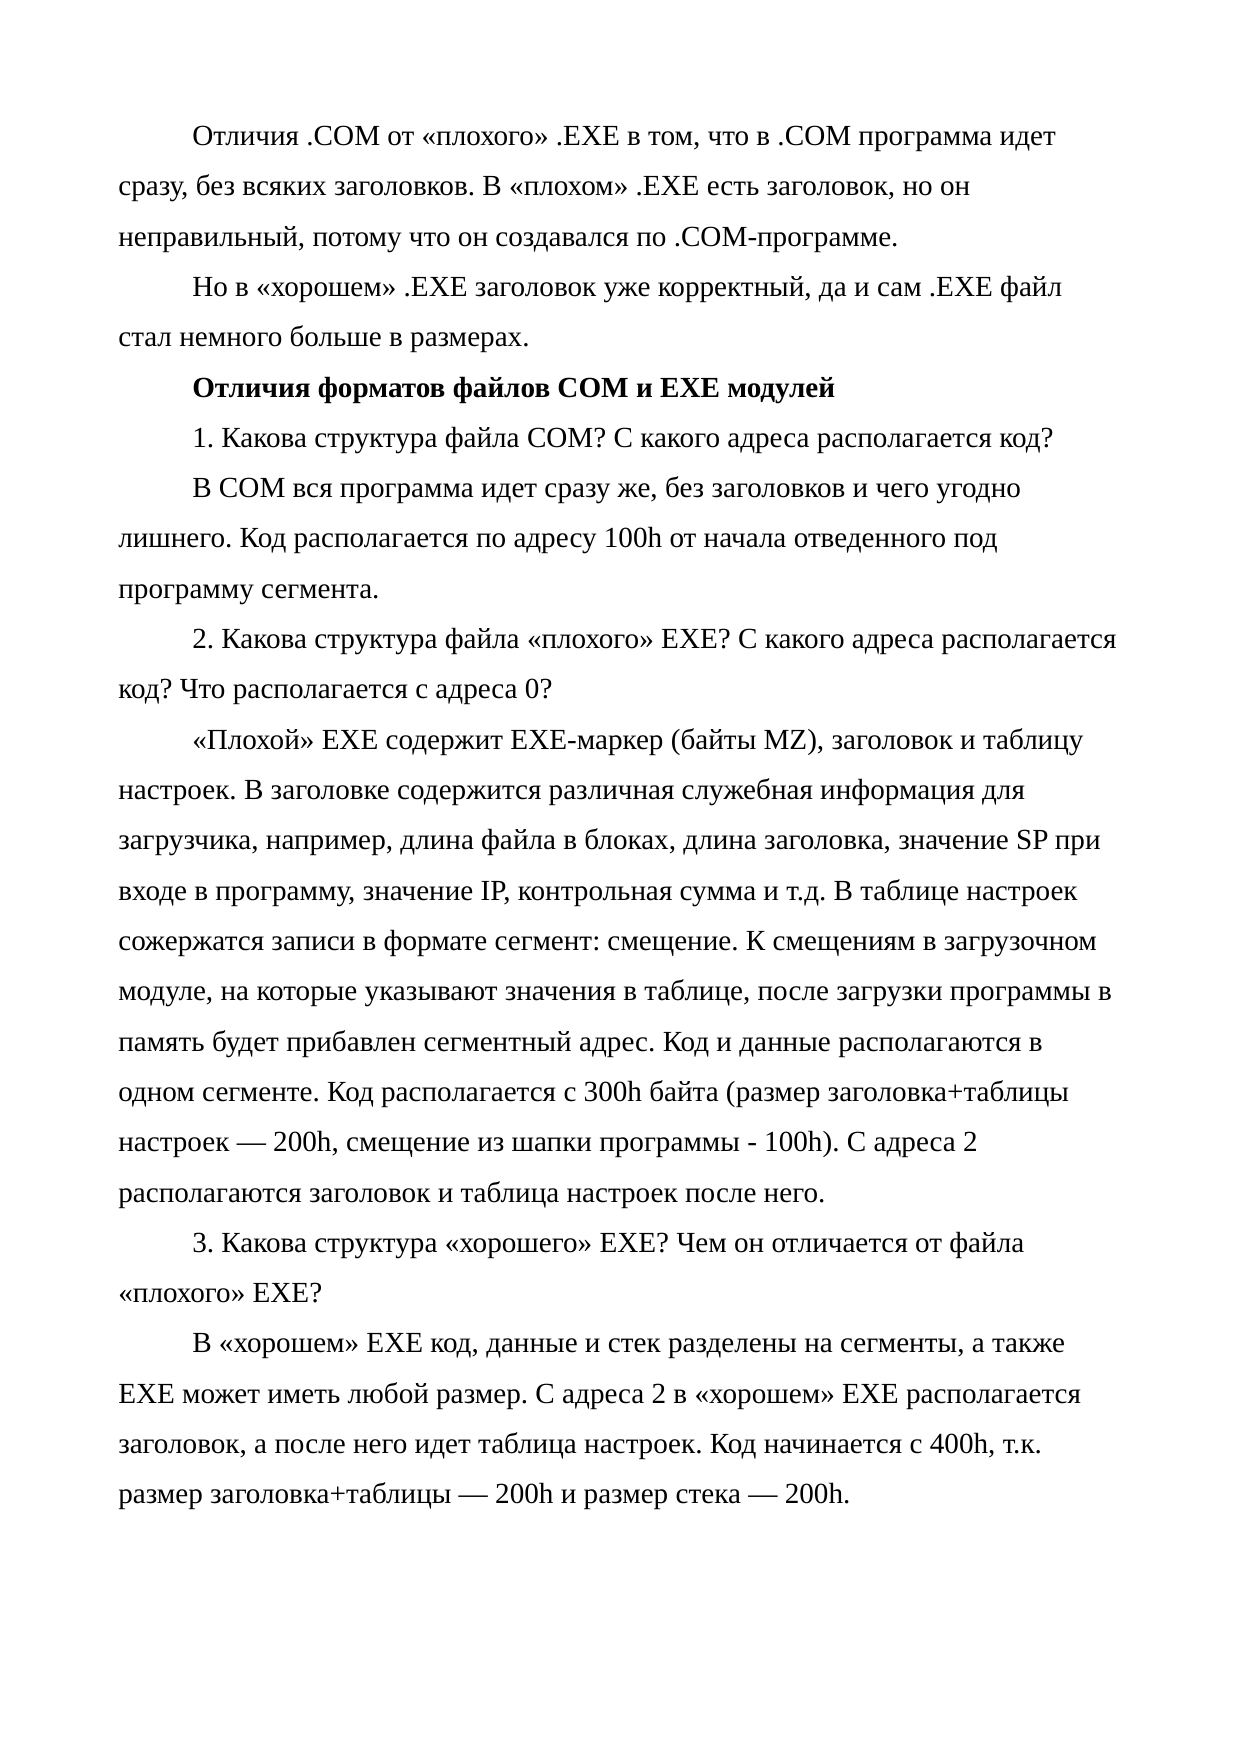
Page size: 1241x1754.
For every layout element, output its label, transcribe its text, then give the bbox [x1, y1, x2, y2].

text В COM вся программа идет сразу же, без заголовков и чего угодно лишнего. Код располагается по адресу 100h от начала отведенного под программу сегмента. [118, 470, 1122, 604]
text 2. Какова структура файла «плохого» EXE? С какого адреса располагается код? Что располагается с адреса 0? [118, 621, 1122, 705]
text Отличия .COM от «плохого» .EXE в том, что в .COM программа идет сразу, без всяких заголовков. В «плохом» .EXE есть заголовок, но он неправильный, потому что он создавался по .COM-программе. [118, 118, 1122, 252]
text В «хорошем» EXE код, данные и стек разделены на сегменты, а также EXE может иметь любой размер. С адреса 2 в «хорошем» EXE располагается заголовок, а после него идет таблица настроек. Код начинается с 400h, т.к. размер заголовка+таблицы — 200h и размер стека — 200h. [118, 1326, 1122, 1510]
text Отличия форматов файлов COM и EXE модулей [118, 370, 1122, 403]
text 3. Какова структура «хорошего» EXE? Чем он отличается от файла «плохого» EXE? [118, 1225, 1122, 1309]
text 1. Какова структура файла COM? С какого адреса располагается код? [118, 420, 1122, 453]
text «Плохой» EXE содержит EXE-маркер (байты MZ), заголовок и таблицу настроек. В заголовке содержится различная служебная информация для загрузчика, например, длина файла в блоках, длина заголовка, значение SP при входе в программу, значение IP, контрольная сумма и т.д. В таблице настроек сожержатся записи в формате сегмент: смещение. К смещениям в загрузочном модуле, на которые указывают значения в таблице, после загрузки программы в память будет прибавлен сегментный адрес. Код и данные располагаются в одном сегменте. Код располагается с 300h байта (размер заголовка+таблицы настроек — 200h, смещение из шапки программы - 100h). С адреса 2 располагаются заголовок и таблица настроек после него. [118, 722, 1122, 1208]
text Но в «хорошем» .EXE заголовок уже корректный, да и сам .EXE файл стал немного больше в размерах. [118, 269, 1122, 353]
